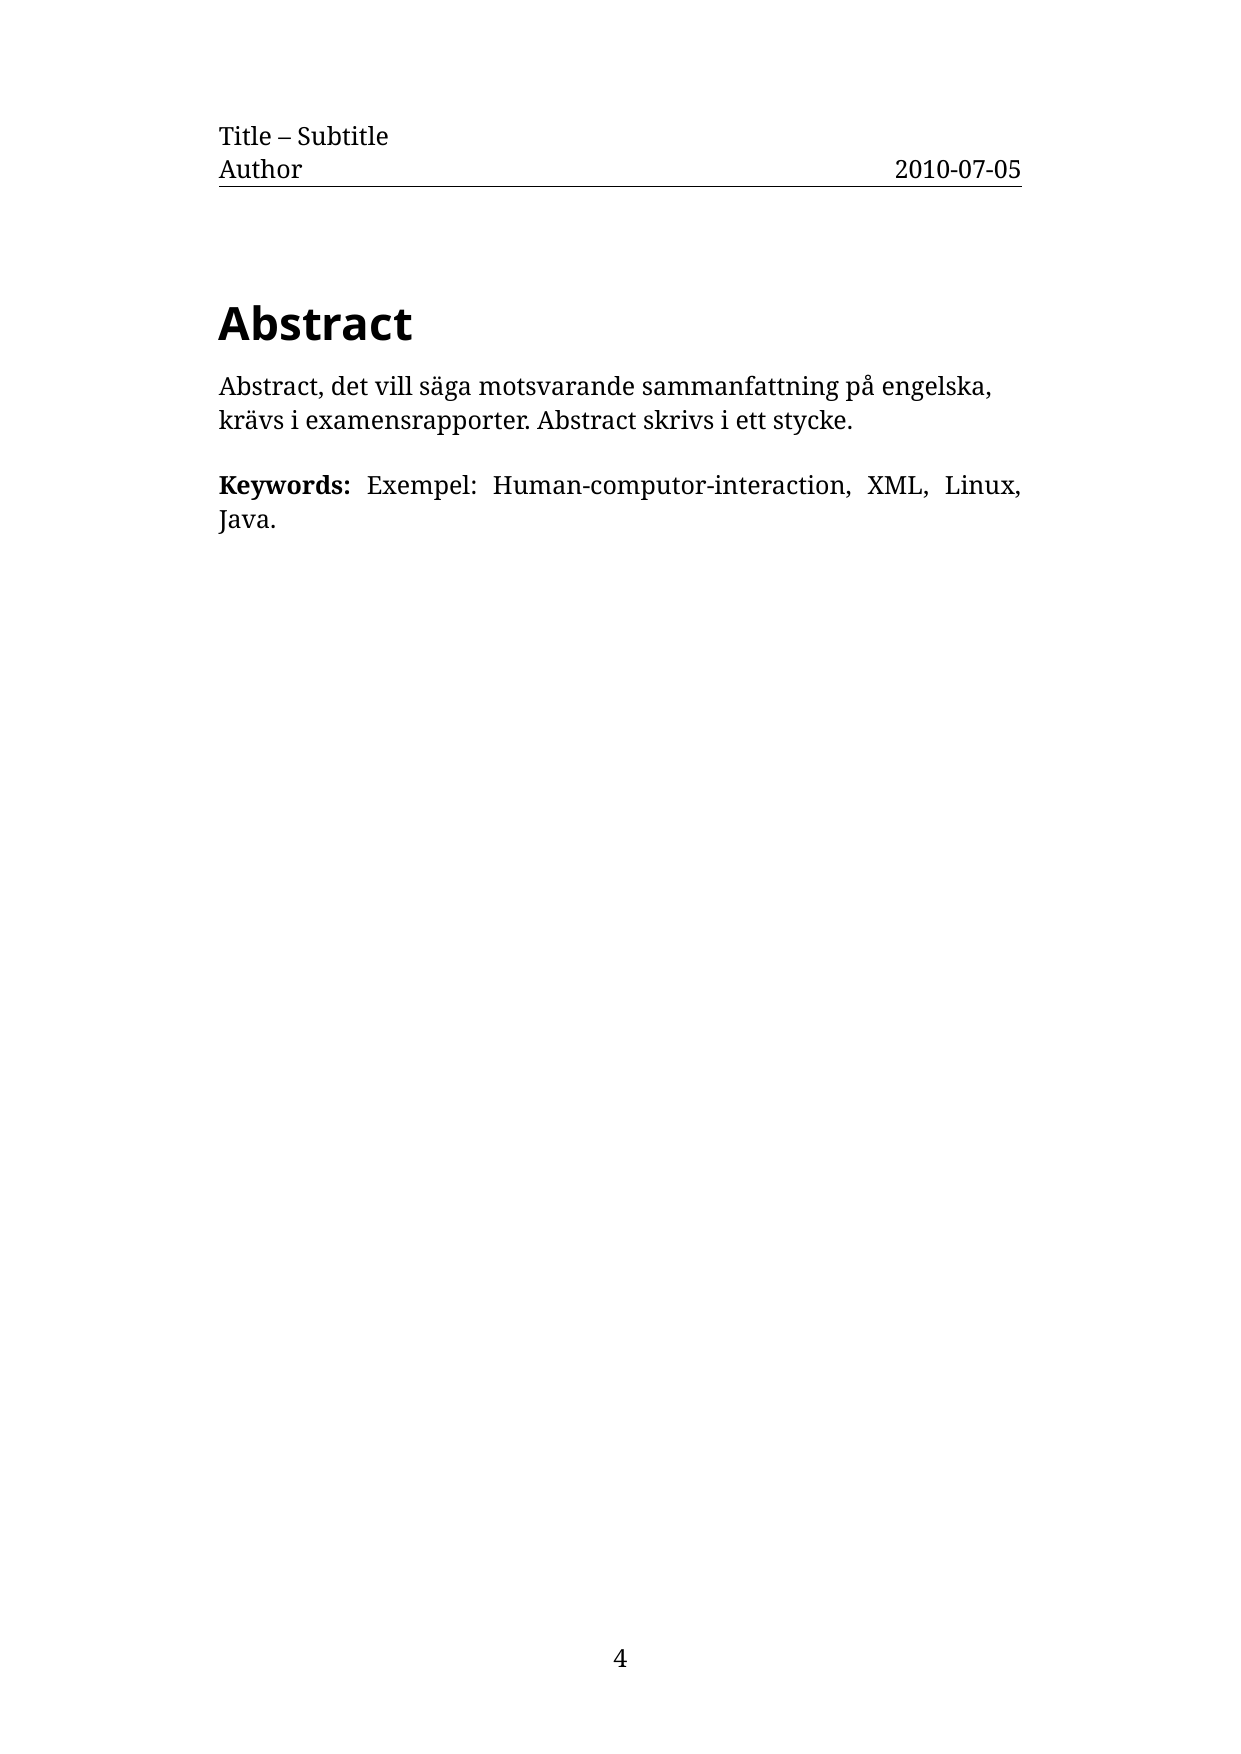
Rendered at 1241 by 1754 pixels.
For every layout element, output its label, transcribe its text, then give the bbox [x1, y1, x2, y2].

subtitle Keywords: Exempel: Human-computor-interaction, XML, Linux, Java. [218, 468, 1022, 536]
text Abstract, det vill säga motsvarande sammanfattning på engelska, krävs i examensrapporter. Abstract skrivs i ett stycke. [218, 369, 1022, 437]
subtitle Abstract [218, 291, 1022, 353]
